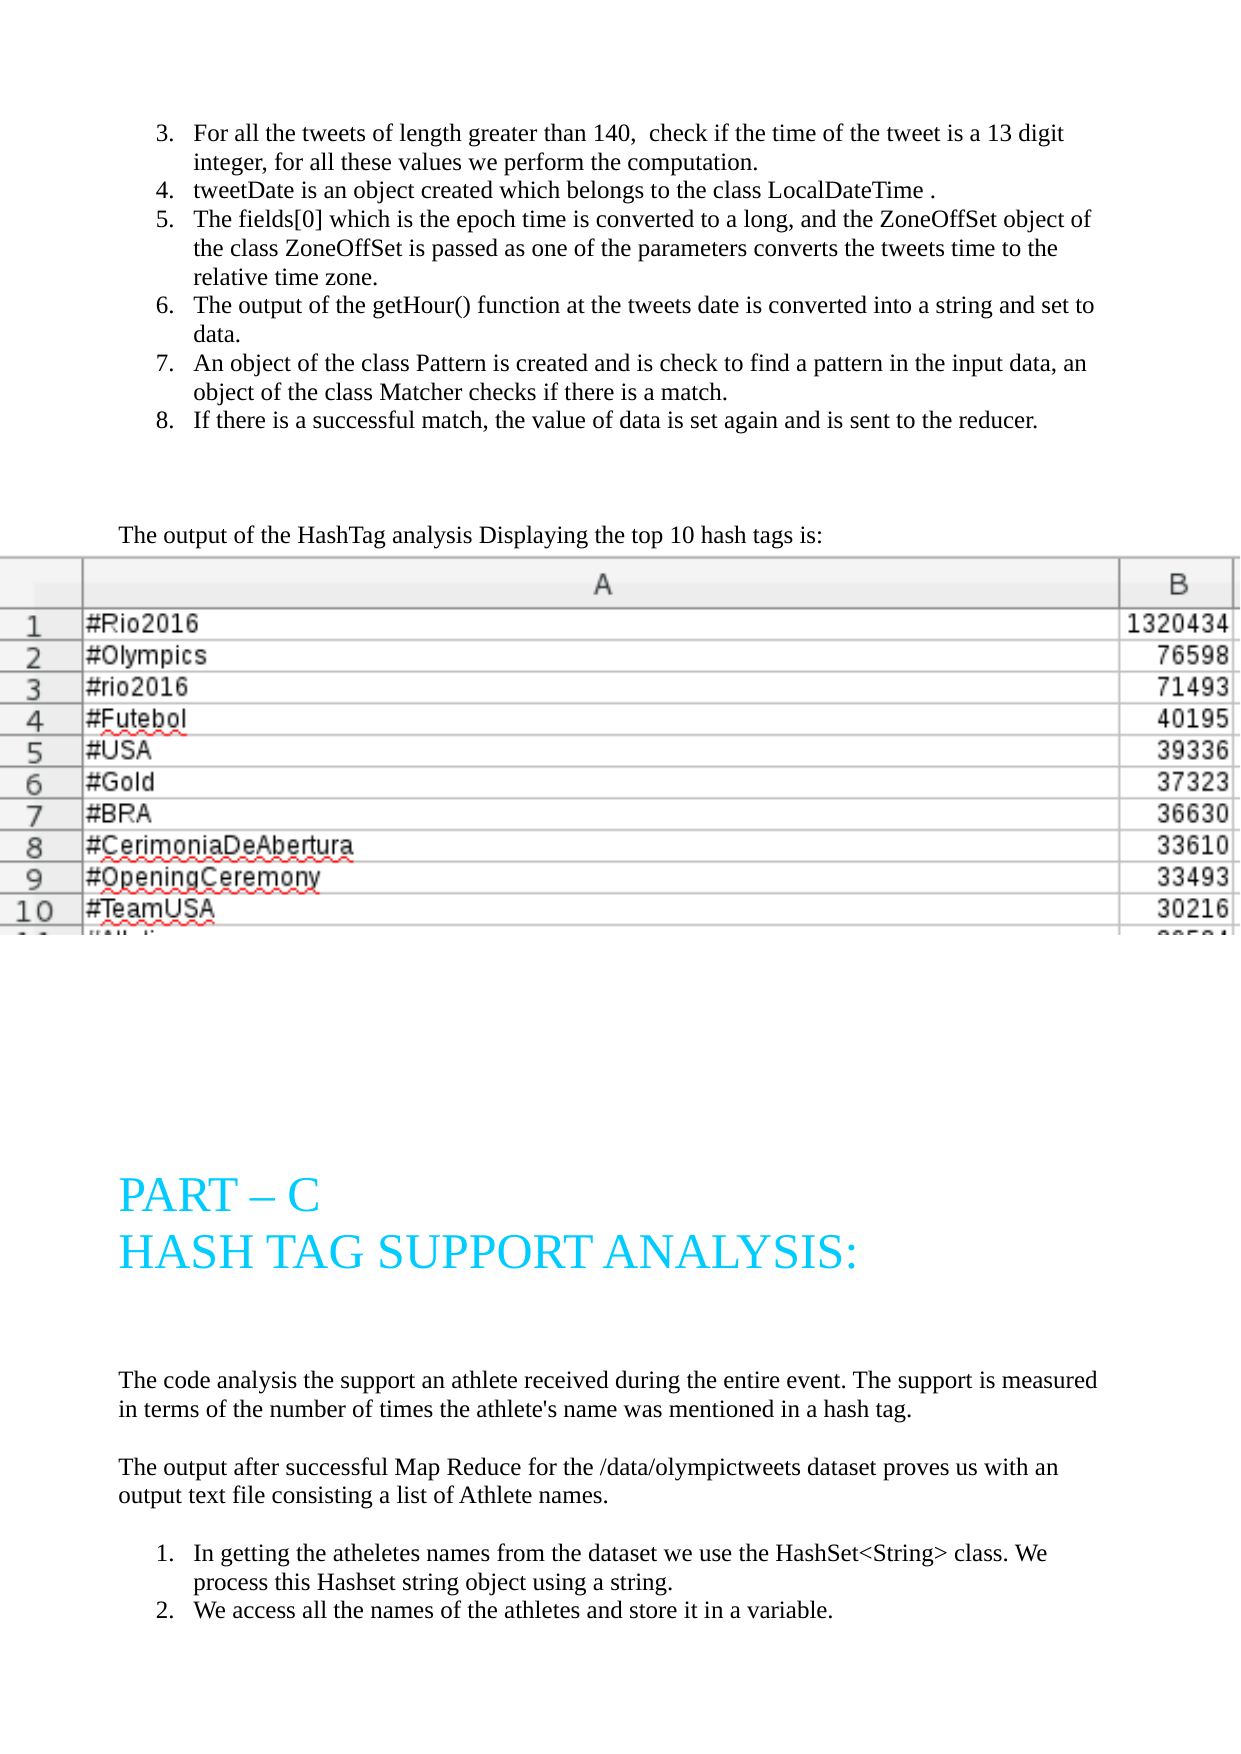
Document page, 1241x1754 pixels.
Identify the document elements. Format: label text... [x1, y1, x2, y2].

list An object of the class Pattern is created and is check to find a pattern in the input data, an object of the class Matcher checks if there is a match. [156, 348, 1122, 406]
text The output of the HashTag analysis Displaying the top 10 hash tags is: [118, 521, 1122, 549]
list The output of the getHour() function at the tweets date is converted into a string and set to data. [156, 291, 1122, 348]
list We access all the names of the athletes and store it in a variable. [156, 1596, 1122, 1624]
list The fields[0] which is the epoch time is converted to a long, and the ZoneOffSet object of the class ZoneOffSet is passed as one of the parameters converts the tweets time to the relative time zone. [156, 204, 1122, 291]
text The code analysis the support an athlete received during the entire event. The support is measured in terms of the number of times the athlete's name was mentioned in a hash tag. [118, 1366, 1122, 1423]
text PART – C [118, 1164, 1122, 1222]
list In getting the atheletes names from the dataset we use the HashSet<String> class. We process this Hashset string object using a string. [156, 1538, 1122, 1596]
list If there is a successful match, the value of data is set again and is sent to the reducer. [156, 406, 1122, 434]
list For all the tweets of length greater than 140, check if the time of the tweet is a 13 digit integer, for all these values we perform the computation. [156, 118, 1122, 176]
list tweetDate is an object created which belongs to the class LocalDateTime . [156, 176, 1122, 204]
text HASH TAG SUPPORT ANALYSIS: [118, 1222, 1122, 1279]
text The output after successful Map Reduce for the /data/olympictweets dataset proves us with an output text file consisting a list of Athlete names. [118, 1452, 1122, 1509]
picture [0, 555, 1241, 935]
